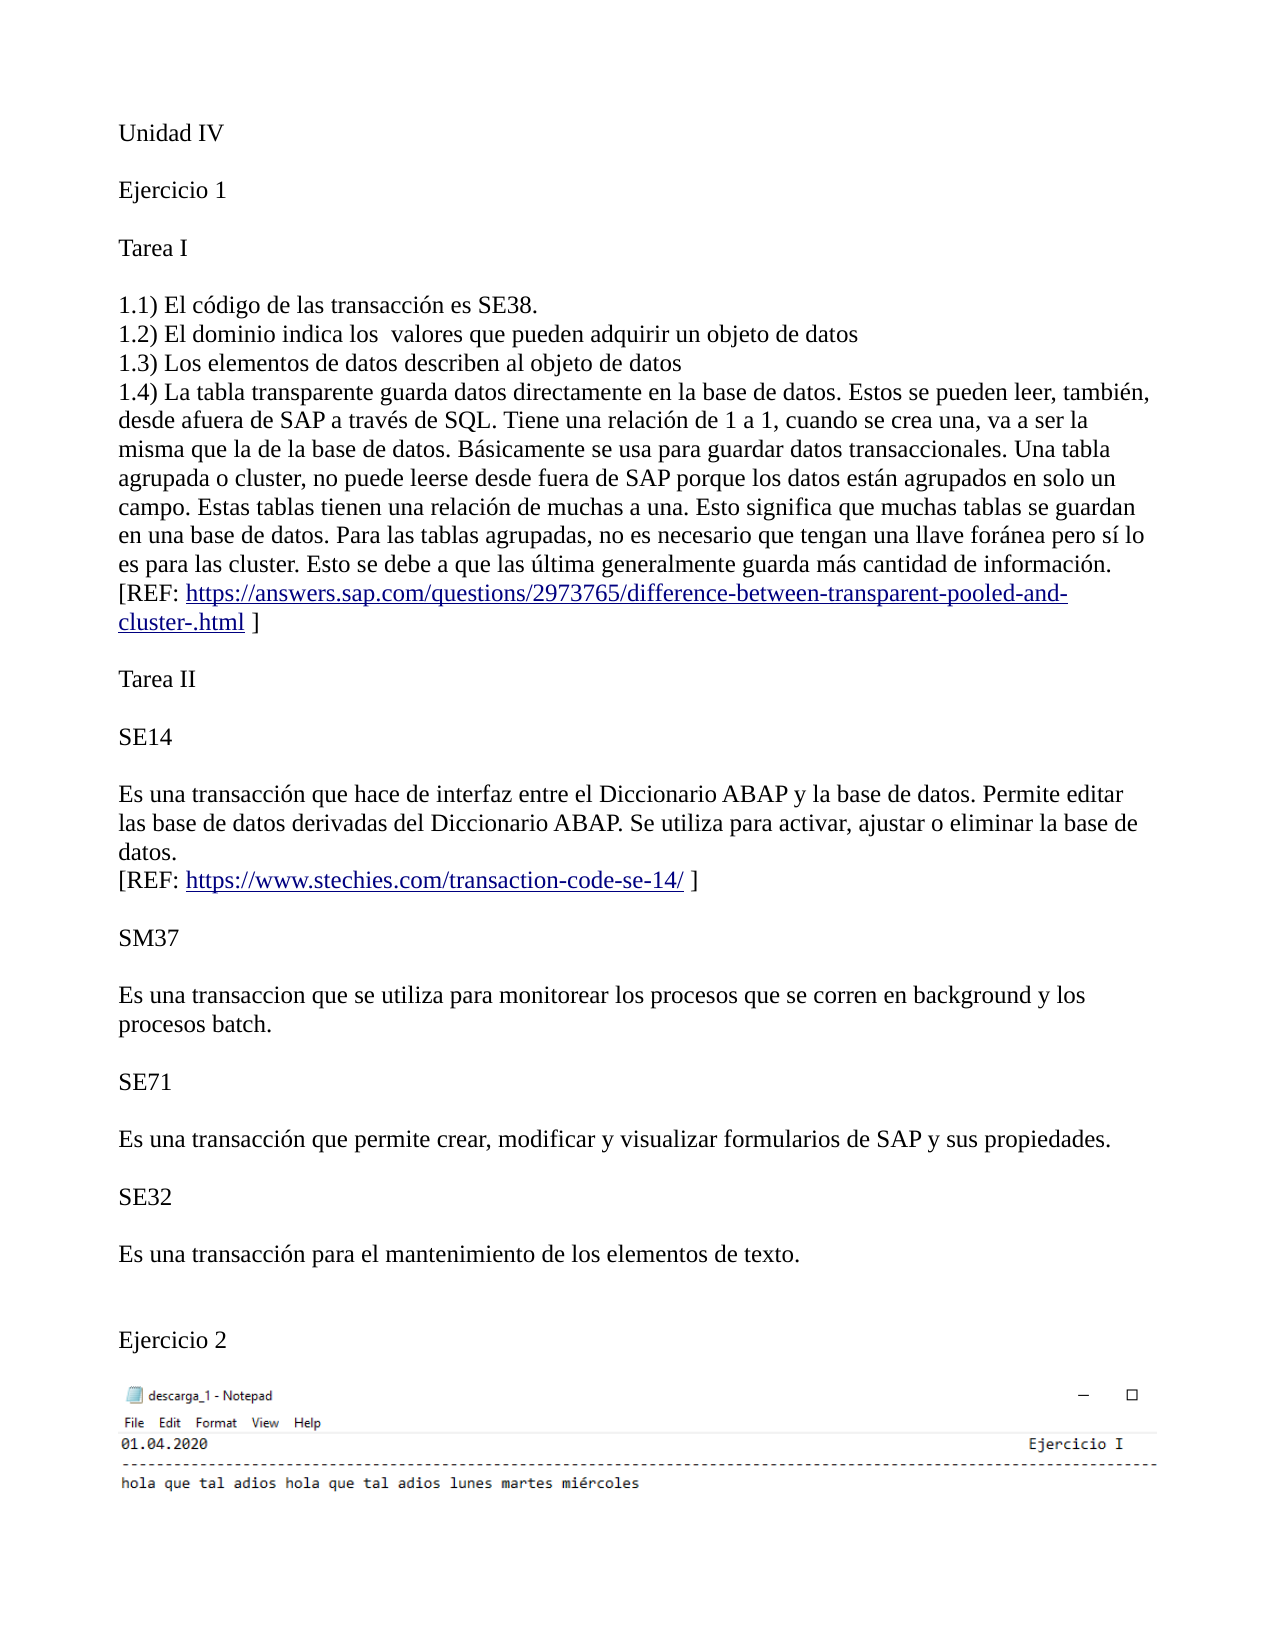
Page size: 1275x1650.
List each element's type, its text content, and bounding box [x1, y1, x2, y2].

text Tarea II [118, 664, 1157, 693]
text Ejercicio 1 [118, 176, 1157, 204]
text 1.3) Los elementos de datos describen al objeto de datos [118, 348, 1157, 377]
text 1.1) El código de las transacción es SE38. [118, 291, 1157, 319]
text Es una transacción que permite crear, modificar y visualizar formularios de SAP y sus propiedades. [118, 1124, 1157, 1153]
text [REF: https://www.stechies.com/transaction-code-se-14/ ] [118, 866, 1157, 894]
text Es una transaccion que se utiliza para monitorear los procesos que se corren en background y los procesos batch. [118, 981, 1157, 1038]
text [REF: https://answers.sap.com/questions/2973765/difference-between-transparent-pooled-and-cluster-.html ] [118, 578, 1157, 636]
text Es una transacción para el mantenimiento de los elementos de texto. [118, 1239, 1157, 1268]
text Tarea I [118, 233, 1157, 262]
text Es una transacción que hace de interfaz entre el Diccionario ABAP y la base de datos. Permite editar las base de datos derivadas del Diccionario ABAP. Se utiliza para activar, ajustar o eliminar la base de datos. [118, 779, 1157, 866]
text SE14 [118, 722, 1157, 751]
text SM37 [118, 923, 1157, 952]
text SE32 [118, 1182, 1157, 1211]
picture [118, 1383, 1157, 1513]
text Unidad IV [118, 118, 1157, 147]
text 1.4) La tabla transparente guarda datos directamente en la base de datos. Estos se pueden leer, también, desde afuera de SAP a través de SQL. Tiene una relación de 1 a 1, cuando se crea una, va a ser la misma que la de la base de datos. Básicamente se usa para guardar datos transaccionales. Una tabla agrupada o cluster, no puede leerse desde fuera de SAP porque los datos están agrupados en solo un campo. Estas tablas tienen una relación de muchas a una. Esto significa que muchas tablas se guardan en una base de datos. Para las tablas agrupadas, no es necesario que tengan una llave foránea pero sí lo es para las cluster. Esto se debe a que las última generalmente guarda más cantidad de información. [118, 377, 1157, 578]
text Ejercicio 2 [118, 1326, 1157, 1354]
text SE71 [118, 1067, 1157, 1096]
text 1.2) El dominio indica los valores que pueden adquirir un objeto de datos [118, 319, 1157, 348]
